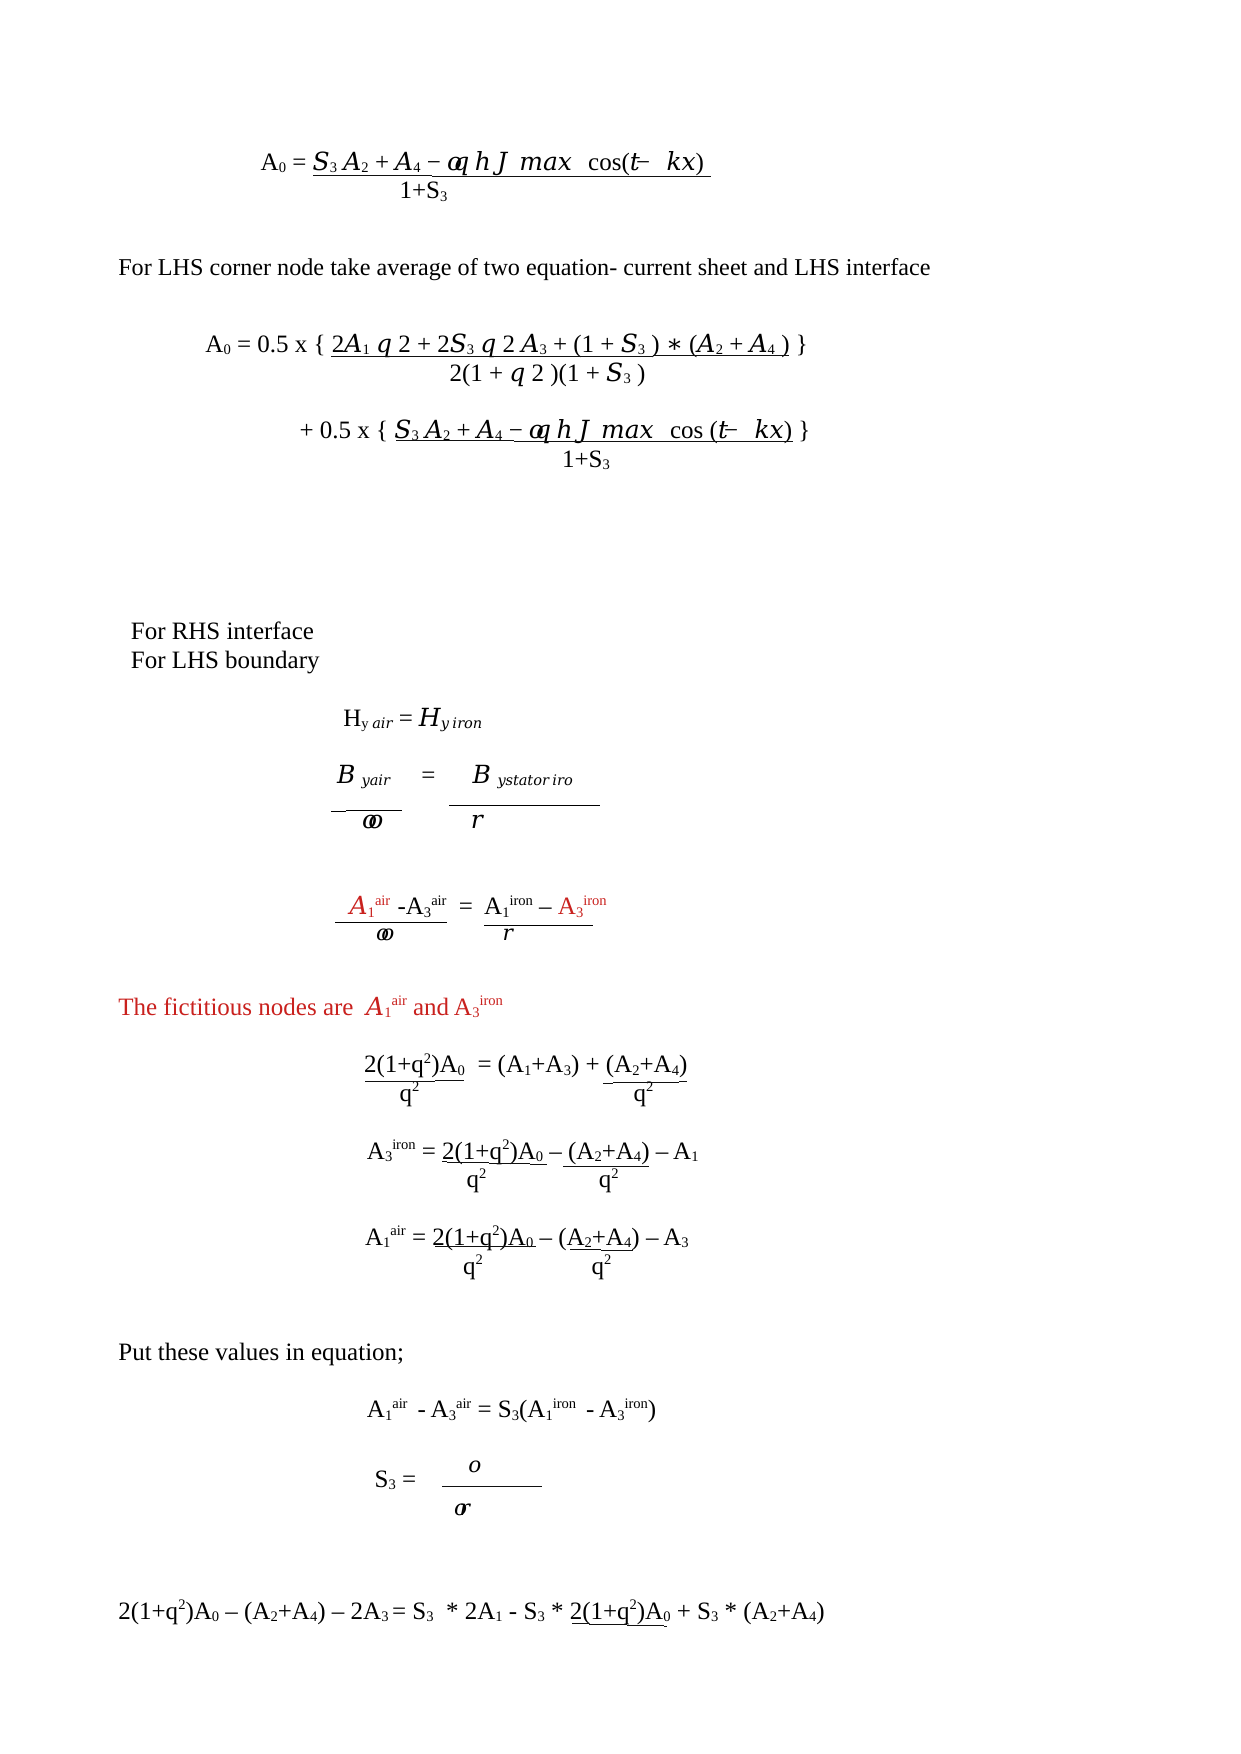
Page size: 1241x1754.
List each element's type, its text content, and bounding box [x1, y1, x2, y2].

text q2 q2 [118, 1251, 1122, 1279]
text 2(1+q2)A0 – (A2+A4) – 2A3 = S3 * 2A1 - S3 * 2(1+q2)A0 + S3 * (A2+A4) [118, 1596, 1122, 1624]
text A1air = 2(1+q2)A0 – (A2+A4) – A3 [118, 1222, 1122, 1251]
text Hy 𝑎𝑖𝑟 = 𝐻𝑦 𝑖𝑟𝑜𝑛 [118, 703, 1122, 731]
text 𝜇 𝑜 𝜇 𝑜 𝜇 𝑟 [118, 920, 1122, 963]
text 1+S3 [118, 176, 1122, 204]
text Put these values in equation; [118, 1337, 1122, 1366]
text q2 q2 [118, 1164, 1122, 1193]
text A0 = 0.5 x { 2𝐴1 𝑞 2 + 2𝑆3 𝑞 2 𝐴3 + (1 + 𝑆3 ) ∗ (𝐴2 + 𝐴4 ) } [118, 329, 1122, 358]
text A0 = 𝑆3 𝐴2 + 𝐴4 − 𝜇 𝑜 𝑞 ℎ 𝐽𝑚𝑎𝑥 cos(𝜔𝑡 − 𝑘𝑥) [118, 147, 1122, 176]
text q2 q2 [118, 1078, 1122, 1107]
text A1air - A3air = S3(A1iron - A3iron) [118, 1394, 1122, 1423]
text For RHS interface [118, 616, 1122, 645]
text 1+S3 [118, 444, 1122, 473]
text 𝜇 𝑜 𝜇 𝑜 𝜇 𝑟 [118, 789, 1122, 834]
text For LHS corner node take average of two equation- current sheet and LHS interface [118, 233, 1122, 281]
text + 0.5 x { 𝑆3 𝐴2 + 𝐴4 − 𝜇 𝑜 𝑞 ℎ 𝐽𝑚𝑎𝑥 cos (𝜔𝑡 − 𝑘𝑥) } [118, 415, 1122, 444]
text 𝐴1air -A3air = A1iron – A3iron [118, 891, 1122, 920]
text 𝐵 𝑦𝑎𝑖𝑟 = 𝐵 𝑦𝑠𝑡𝑎𝑡𝑜𝑟 𝑖𝑟𝑜 [118, 760, 1122, 789]
text 2(1 + 𝑞 2 )(1 + 𝑆3 ) [118, 358, 1122, 386]
text For LHS boundary [118, 645, 1122, 674]
text 𝜇 𝑜 𝜇 𝑟 [118, 1495, 1122, 1538]
text 2(1+q2)A0 = (A1+A3) + (A2+A4) [118, 1049, 1122, 1078]
text A3iron = 2(1+q2)A0 – (A2+A4) – A1 [118, 1136, 1122, 1164]
text S3 = 𝜇 𝑜 [118, 1452, 1122, 1495]
text The fictitious nodes are 𝐴1air and A3iron [118, 992, 1122, 1021]
